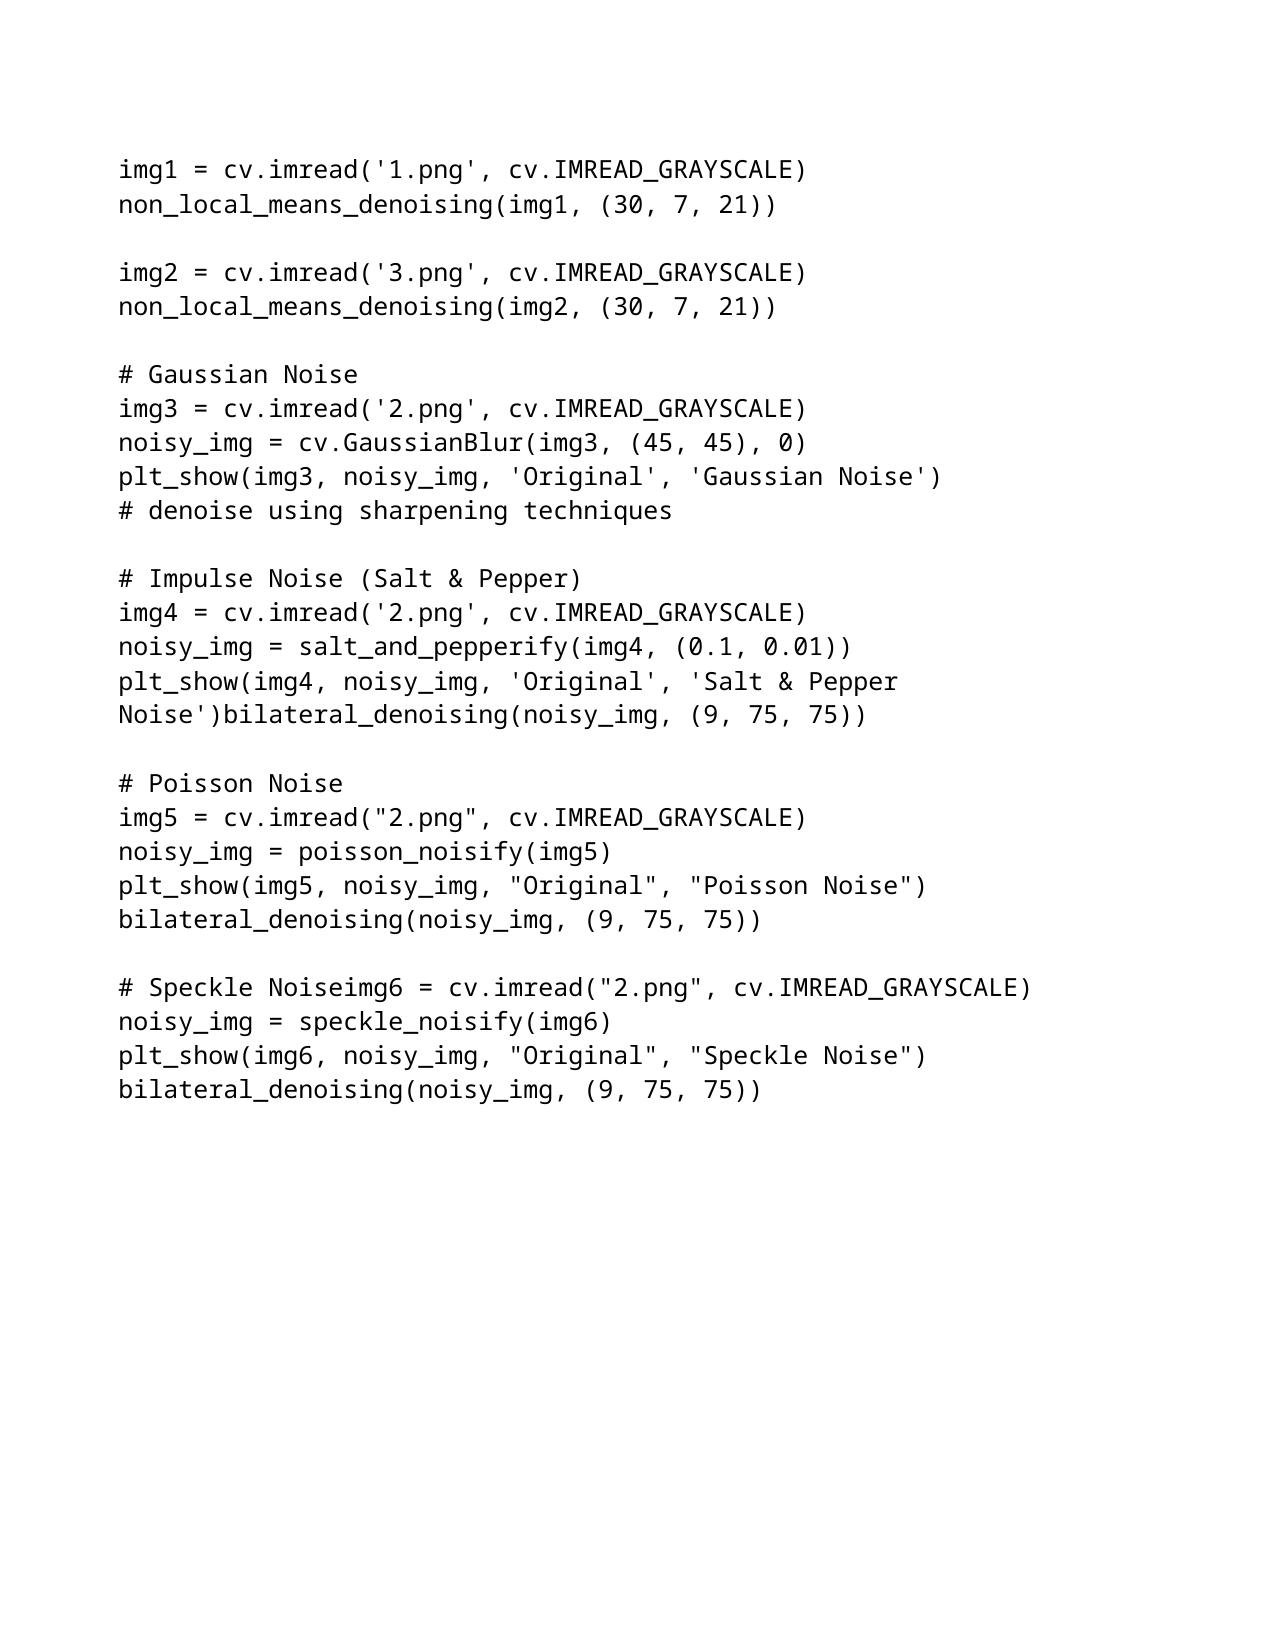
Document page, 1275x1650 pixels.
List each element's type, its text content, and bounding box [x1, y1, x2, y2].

text plt_show(img4, noisy_img, 'Original', 'Salt & Pepper Noise')bilateral_denoising(noisy_img, (9, 75, 75)) [118, 663, 1157, 731]
text # denoise using sharpening techniques [118, 493, 1157, 527]
text bilateral_denoising(noisy_img, (9, 75, 75)) [118, 1072, 1157, 1106]
text # Speckle Noiseimg6 = cv.imread("2.png", cv.IMREAD_GRAYSCALE) [118, 970, 1157, 1004]
text img1 = cv.imread('1.png', cv.IMREAD_GRAYSCALE) [118, 152, 1157, 186]
text plt_show(img6, noisy_img, "Original", "Speckle Noise") [118, 1038, 1157, 1072]
text # Poisson Noise [118, 765, 1157, 799]
text # Impulse Noise (Salt & Pepper) [118, 561, 1157, 595]
text noisy_img = salt_and_pepperify(img4, (0.1, 0.01)) [118, 629, 1157, 663]
text noisy_img = cv.GaussianBlur(img3, (45, 45), 0) [118, 425, 1157, 459]
text # Gaussian Noise [118, 357, 1157, 391]
text bilateral_denoising(noisy_img, (9, 75, 75)) [118, 902, 1157, 936]
text img5 = cv.imread("2.png", cv.IMREAD_GRAYSCALE) [118, 799, 1157, 833]
text plt_show(img5, noisy_img, "Original", "Poisson Noise") [118, 867, 1157, 902]
text plt_show(img3, noisy_img, 'Original', 'Gaussian Noise') [118, 459, 1157, 493]
text img3 = cv.imread('2.png', cv.IMREAD_GRAYSCALE) [118, 391, 1157, 425]
text img2 = cv.imread('3.png', cv.IMREAD_GRAYSCALE) [118, 254, 1157, 288]
text noisy_img = poisson_noisify(img5) [118, 833, 1157, 867]
text img4 = cv.imread('2.png', cv.IMREAD_GRAYSCALE) [118, 595, 1157, 629]
text non_local_means_denoising(img2, (30, 7, 21)) [118, 288, 1157, 322]
text non_local_means_denoising(img1, (30, 7, 21)) [118, 186, 1157, 220]
text noisy_img = speckle_noisify(img6) [118, 1004, 1157, 1038]
